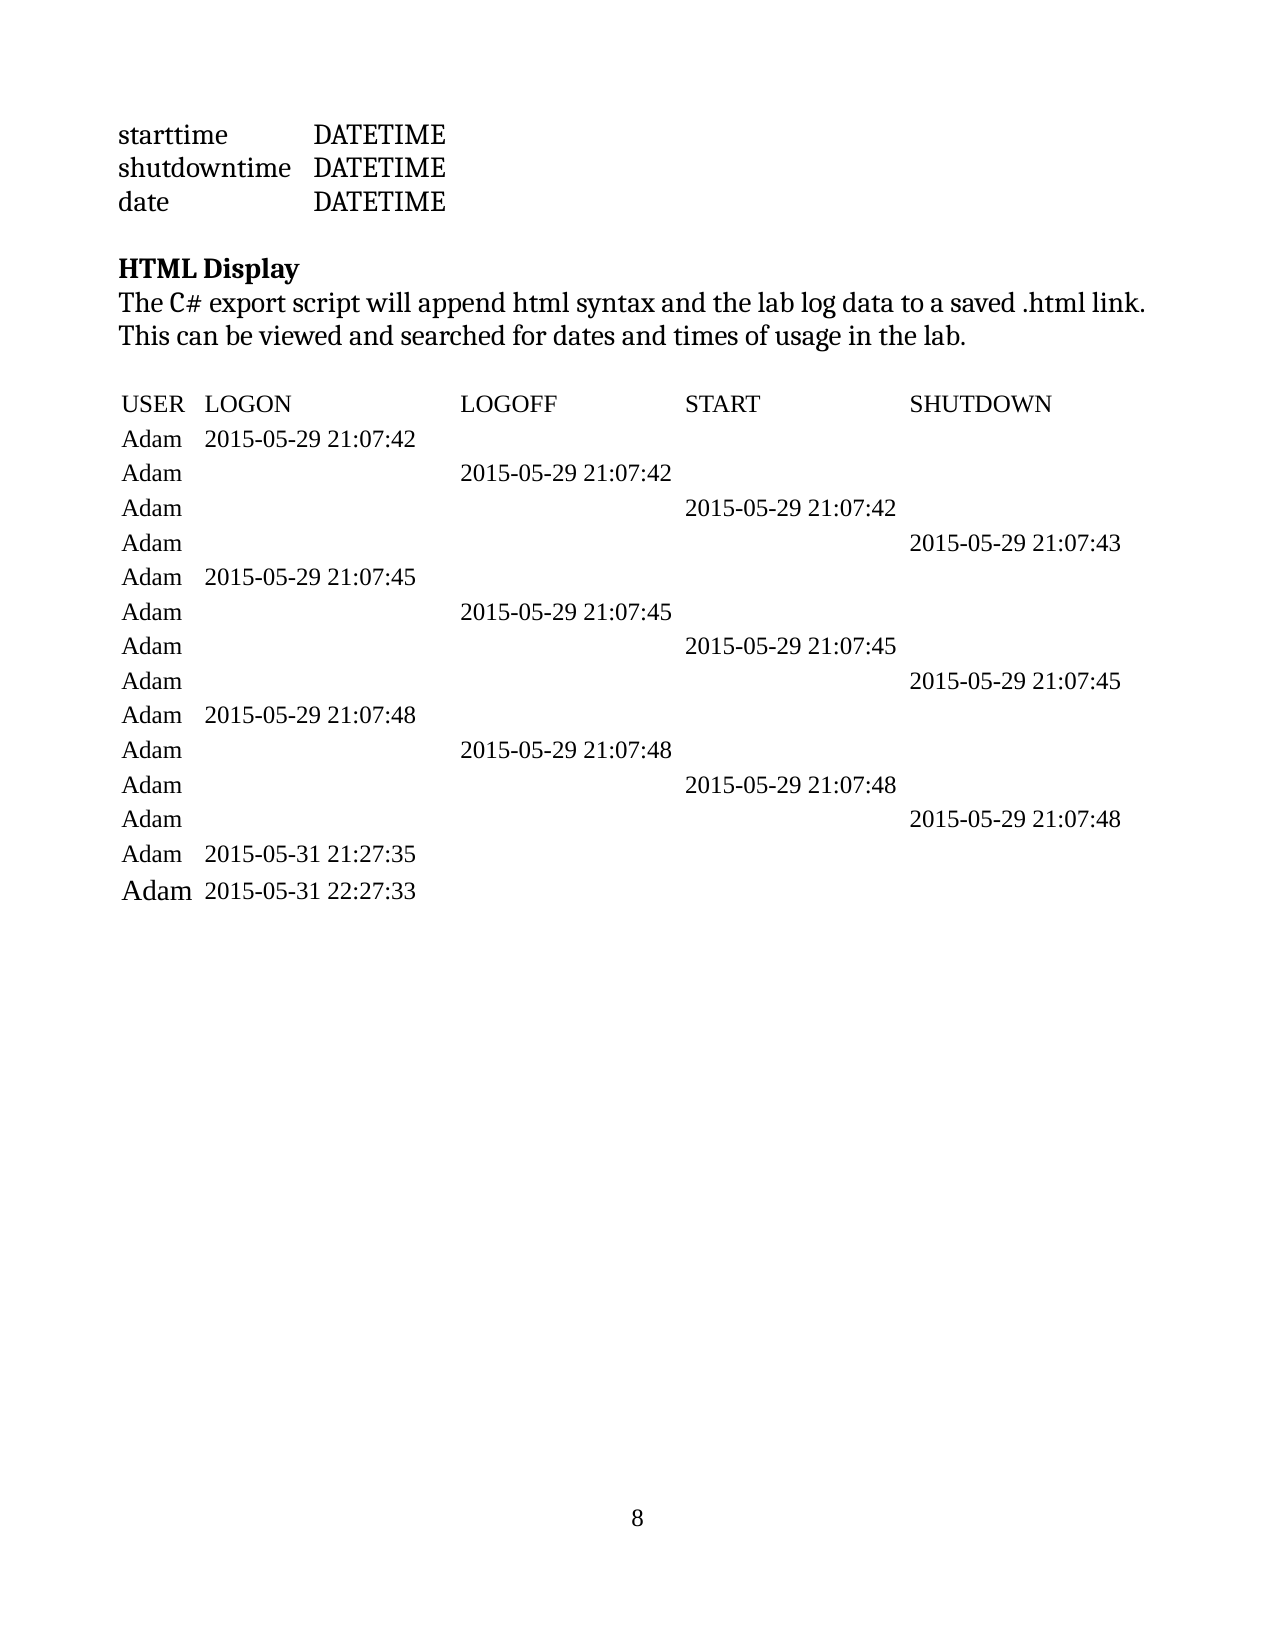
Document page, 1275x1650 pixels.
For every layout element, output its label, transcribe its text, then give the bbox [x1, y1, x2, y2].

table_cell 2015-05-29 21:07:48 [457, 732, 682, 767]
table_cell [682, 801, 906, 836]
table_cell [682, 732, 906, 767]
table_cell 2015-05-29 21:07:45 [457, 594, 682, 628]
table_cell [906, 594, 1136, 628]
table_cell [201, 732, 457, 767]
table_cell Adam [118, 663, 201, 698]
table_cell [457, 525, 682, 559]
table_cell [201, 663, 457, 698]
table_cell [906, 490, 1136, 525]
table_cell Adam [118, 871, 201, 910]
text shutdowntime DATETIME [118, 152, 1157, 185]
table_cell [457, 490, 682, 525]
table_cell Adam [118, 490, 201, 525]
table_cell 2015-05-29 21:07:45 [201, 559, 457, 594]
table_cell [457, 836, 682, 871]
table_cell [201, 629, 457, 663]
table_cell Adam [118, 421, 201, 456]
table_cell [201, 456, 457, 490]
text starttime DATETIME [118, 118, 1157, 152]
table_cell [457, 698, 682, 732]
table_cell [906, 767, 1136, 801]
table_cell Adam [118, 559, 201, 594]
table_header LOGON [201, 386, 457, 421]
table_cell Adam [118, 456, 201, 490]
table_cell [682, 559, 906, 594]
table_header USER [118, 386, 201, 421]
table_cell [457, 801, 682, 836]
table_cell [457, 421, 682, 456]
text HTML Display [118, 252, 1157, 286]
table_cell 2015-05-31 22:27:33 [201, 871, 457, 910]
table_cell 2015-05-29 21:07:45 [906, 663, 1136, 698]
table_cell 2015-05-29 21:07:42 [682, 490, 906, 525]
table_cell [906, 559, 1136, 594]
table_cell [906, 456, 1136, 490]
table_header SHUTDOWN [906, 386, 1136, 421]
table_cell [682, 456, 906, 490]
table_cell Adam [118, 698, 201, 732]
text date DATETIME [118, 185, 1157, 219]
table_cell [201, 525, 457, 559]
table_cell Adam [118, 836, 201, 871]
table_cell [457, 629, 682, 663]
table_cell [457, 767, 682, 801]
table_header START [682, 386, 906, 421]
table_cell [201, 801, 457, 836]
table_cell [682, 594, 906, 628]
table_cell [682, 663, 906, 698]
table_cell [201, 594, 457, 628]
table_cell [457, 663, 682, 698]
table_cell [682, 525, 906, 559]
table_cell 2015-05-29 21:07:48 [682, 767, 906, 801]
table_cell 2015-05-29 21:07:48 [906, 801, 1136, 836]
table_cell [457, 871, 682, 910]
table_cell 2015-05-29 21:07:45 [682, 629, 906, 663]
table_cell [682, 421, 906, 456]
table_cell Adam [118, 594, 201, 628]
table_cell [906, 836, 1136, 871]
text The C# export script will append html syntax and the lab log data to a saved .html link. This can be viewed and searched for dates and times of usage in the lab. [118, 286, 1157, 353]
table_cell [906, 871, 1136, 910]
table_cell 2015-05-29 21:07:42 [201, 421, 457, 456]
table_cell Adam [118, 629, 201, 663]
table_cell Adam [118, 767, 201, 801]
table_cell [682, 698, 906, 732]
table_cell [457, 559, 682, 594]
table_cell 2015-05-29 21:07:42 [457, 456, 682, 490]
table_cell Adam [118, 801, 201, 836]
table_cell 2015-05-31 21:27:35 [201, 836, 457, 871]
table_cell [906, 421, 1136, 456]
table_cell [906, 629, 1136, 663]
table_header LOGOFF [457, 386, 682, 421]
table_cell [682, 871, 906, 910]
table_cell Adam [118, 732, 201, 767]
table_cell 2015-05-29 21:07:48 [201, 698, 457, 732]
table_cell [201, 490, 457, 525]
table_cell [906, 732, 1136, 767]
table_cell [201, 767, 457, 801]
table_cell [682, 836, 906, 871]
table_cell [906, 698, 1136, 732]
table_cell Adam [118, 525, 201, 559]
table_cell 2015-05-29 21:07:43 [906, 525, 1136, 559]
